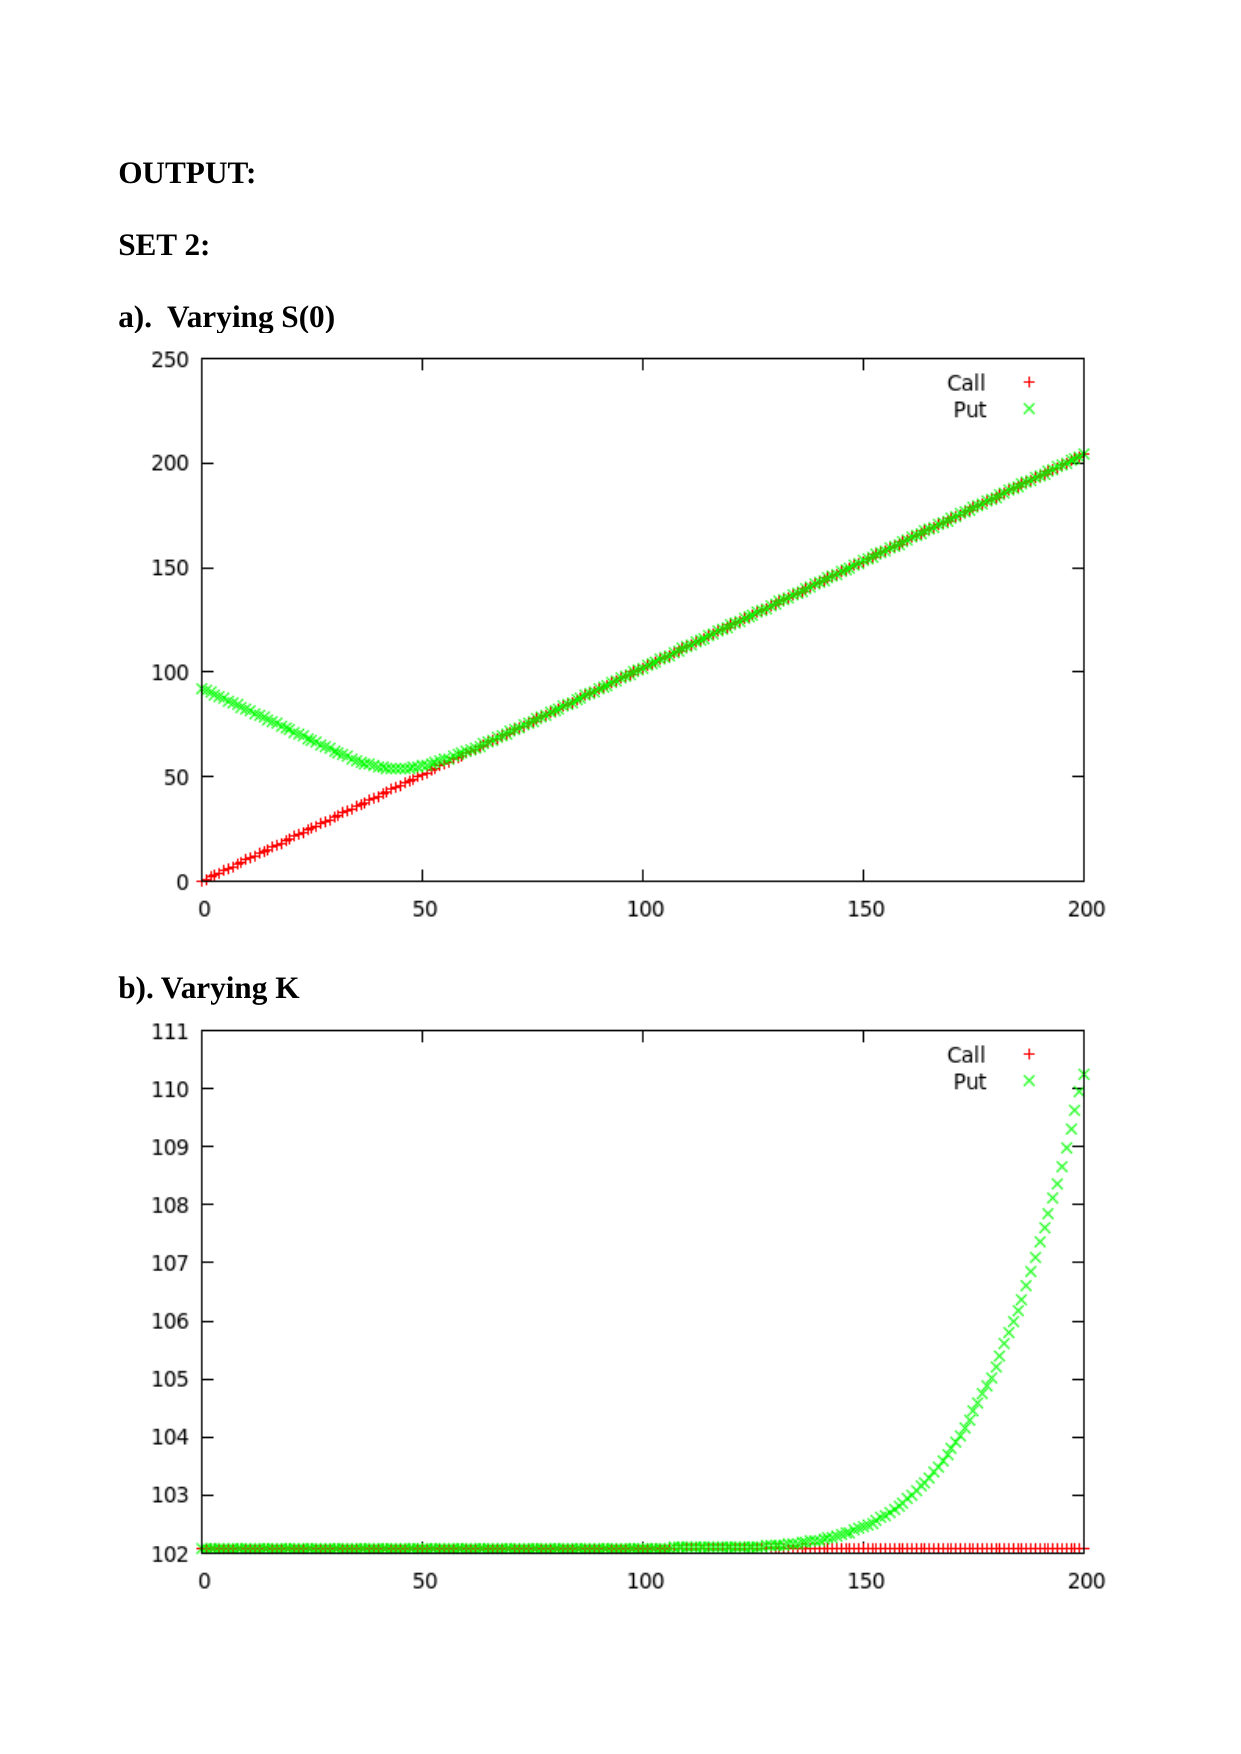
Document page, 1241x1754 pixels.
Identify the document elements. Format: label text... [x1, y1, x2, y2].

text b). Varying K [118, 970, 1122, 1006]
picture [120, 333, 1121, 934]
text SET 2: [118, 226, 1122, 262]
text OUTPUT: [118, 154, 1122, 190]
text a). Varying S(0) [118, 298, 1122, 334]
picture [120, 1005, 1121, 1606]
